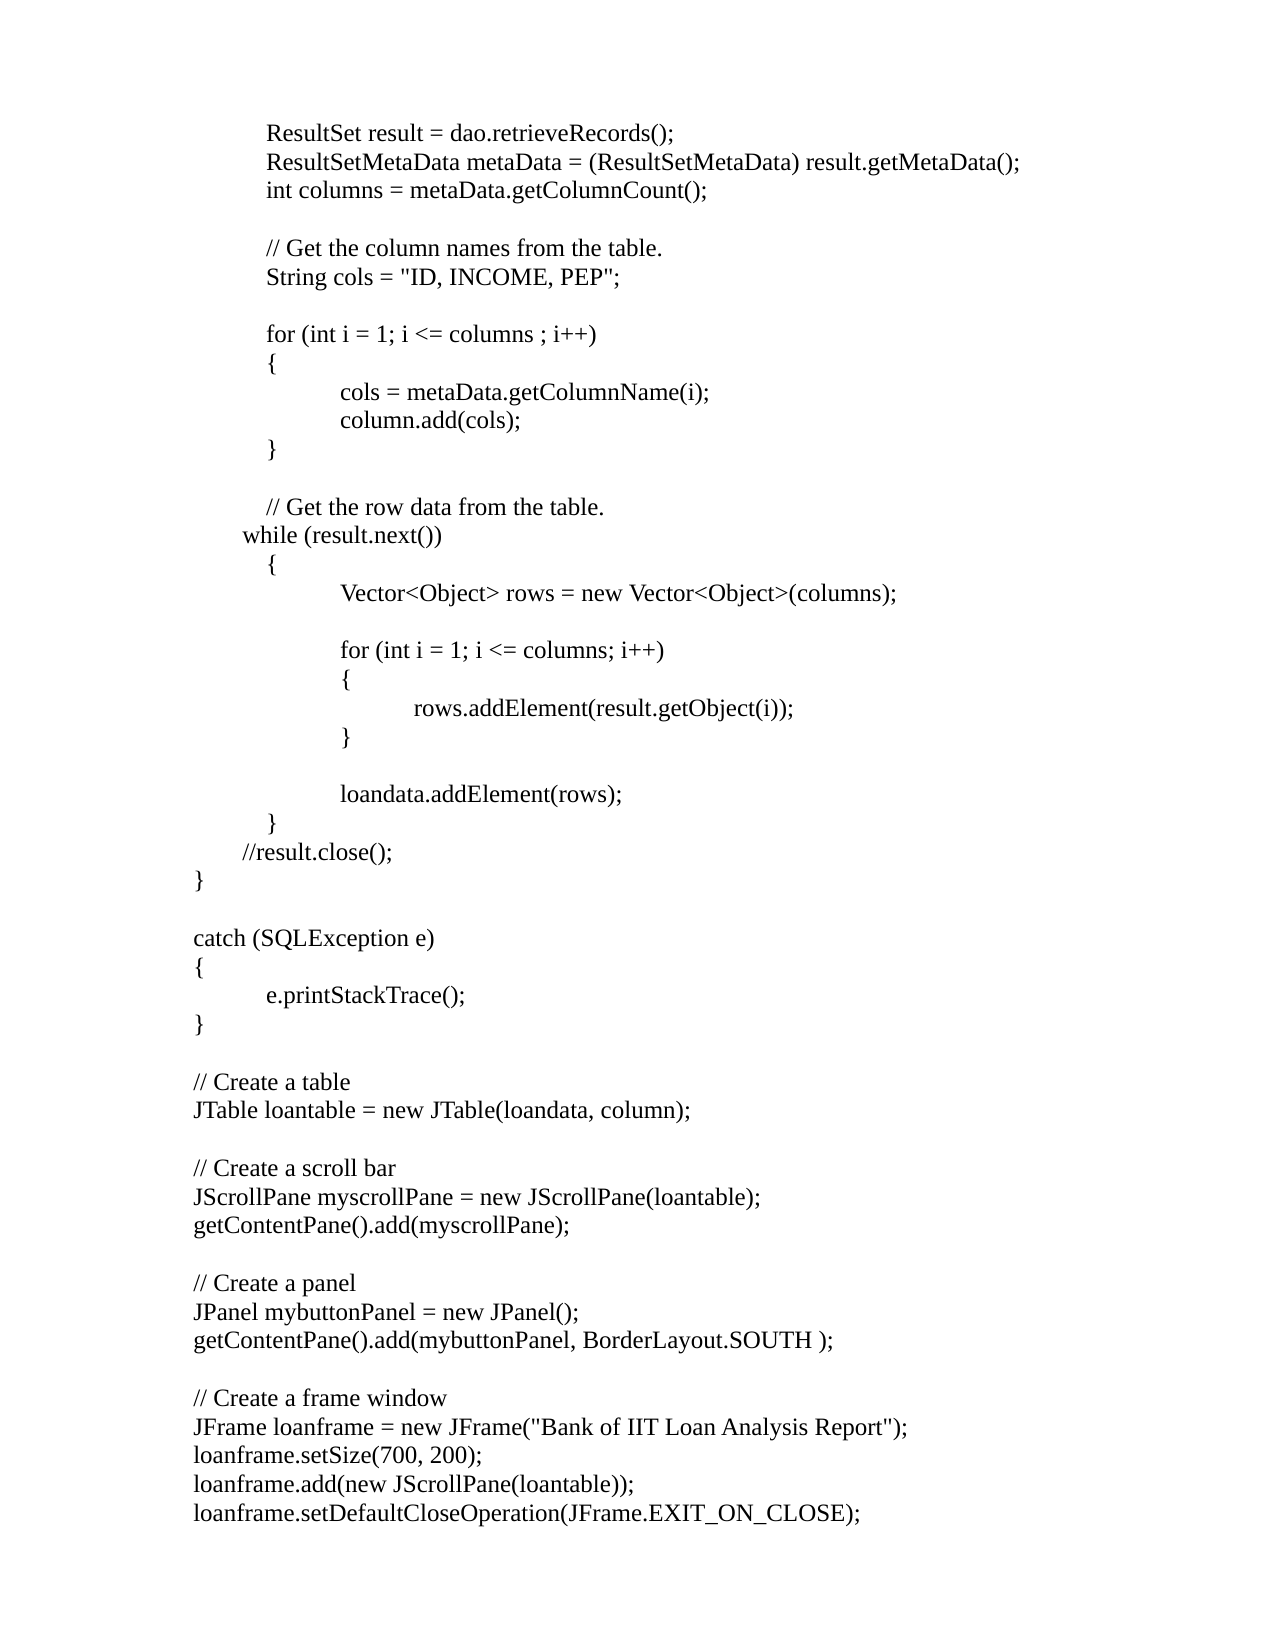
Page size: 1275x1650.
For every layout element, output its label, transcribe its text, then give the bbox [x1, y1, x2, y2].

text getContentPane().add(myscrollPane); [118, 1211, 1157, 1239]
text int columns = metaData.getColumnCount(); [118, 176, 1157, 204]
text // Create a scroll bar [118, 1153, 1157, 1182]
text Vector<Object> rows = new Vector<Object>(columns); [118, 578, 1157, 607]
text for (int i = 1; i <= columns; i++) [118, 636, 1157, 664]
text ResultSet result = dao.retrieveRecords(); [118, 118, 1157, 147]
text } [118, 1009, 1157, 1038]
text e.printStackTrace(); [118, 981, 1157, 1009]
text getContentPane().add(mybuttonPanel, BorderLayout.SOUTH ); [118, 1326, 1157, 1354]
text cols = metaData.getColumnName(i); [118, 377, 1157, 406]
text } [118, 434, 1157, 463]
text { [118, 549, 1157, 578]
text rows.addElement(result.getObject(i)); [118, 693, 1157, 722]
text ResultSetMetaData metaData = (ResultSetMetaData) result.getMetaData(); [118, 147, 1157, 176]
text column.add(cols); [118, 406, 1157, 434]
text JFrame loanframe = new JFrame("Bank of IIT Loan Analysis Report"); [118, 1412, 1157, 1441]
text loandata.addElement(rows); [118, 779, 1157, 808]
text // Get the column names from the table. [118, 233, 1157, 262]
text for (int i = 1; i <= columns ; i++) [118, 319, 1157, 348]
text String cols = "ID, INCOME, PEP"; [118, 262, 1157, 291]
text { [118, 664, 1157, 693]
text JScrollPane myscrollPane = new JScrollPane(loantable); [118, 1182, 1157, 1211]
text loanframe.add(new JScrollPane(loantable)); [118, 1469, 1157, 1498]
text loanframe.setDefaultCloseOperation(JFrame.EXIT_ON_CLOSE); [118, 1498, 1157, 1527]
text JTable loantable = new JTable(loandata, column); [118, 1096, 1157, 1124]
text // Create a panel [118, 1268, 1157, 1297]
text } [118, 808, 1157, 837]
text // Create a table [118, 1067, 1157, 1096]
text // Get the row data from the table. [118, 492, 1157, 521]
text while (result.next()) [118, 521, 1157, 549]
text { [118, 348, 1157, 377]
text catch (SQLException e) [118, 923, 1157, 952]
text } [118, 866, 1157, 894]
text //result.close(); [118, 837, 1157, 866]
text loanframe.setSize(700, 200); [118, 1441, 1157, 1469]
text JPanel mybuttonPanel = new JPanel(); [118, 1297, 1157, 1326]
text } [118, 722, 1157, 751]
text // Create a frame window [118, 1383, 1157, 1412]
text { [118, 952, 1157, 981]
